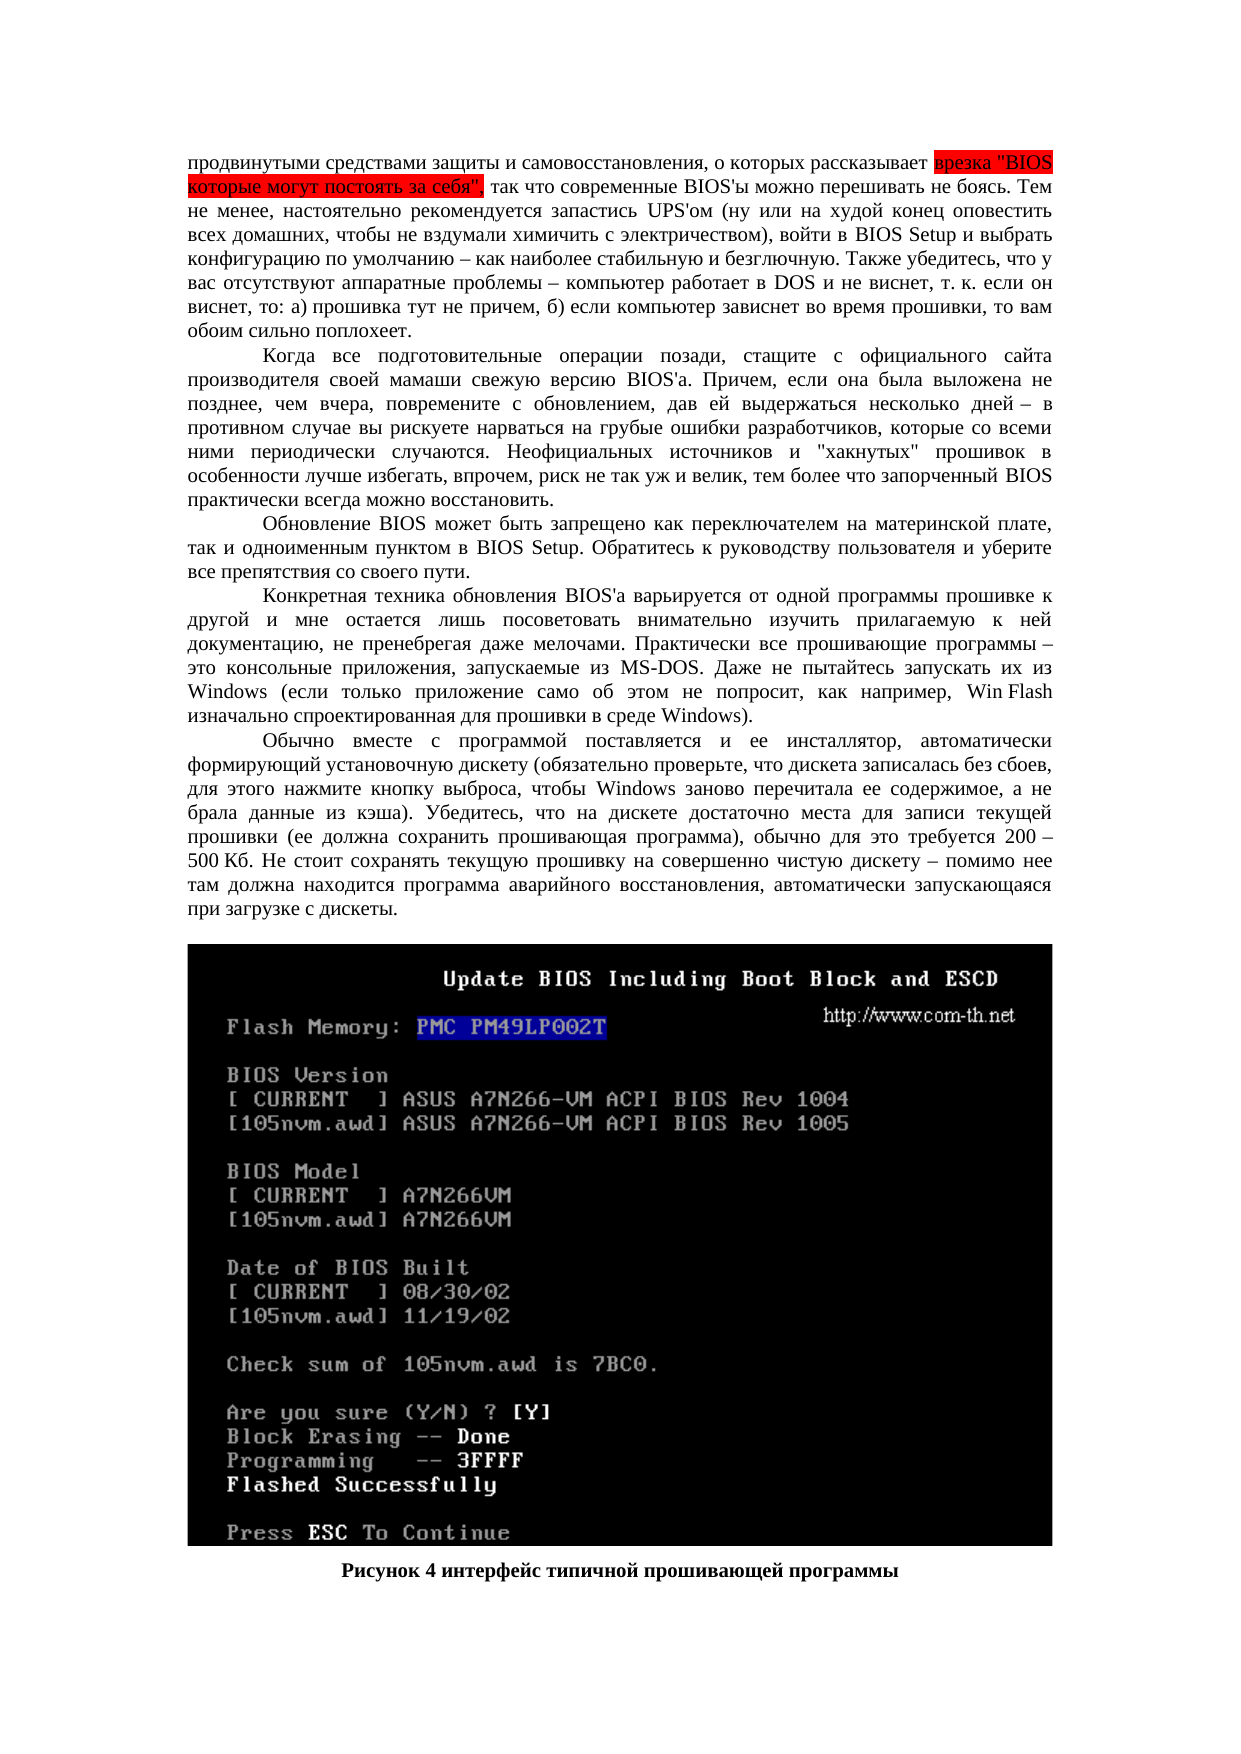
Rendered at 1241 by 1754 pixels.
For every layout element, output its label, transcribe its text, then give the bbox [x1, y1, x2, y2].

text Рисунок 4 интерфейс типичной прошивающей программы [187, 1558, 1053, 1582]
text Когда все подготовительные операции позади, стащите с официального сайта производителя своей мамаши свежую версию BIOS'а. Причем, если она была выложена не позднее, чем вчера, повремените с обновлением, дав ей выдержаться несколько дней – в противном случае вы рискуете нарваться на грубые ошибки разработчиков, которые со всеми ними периодически случаются. Неофициальных источников и "хакнутых" прошивок в особенности лучше избегать, впрочем, риск не так уж и велик, тем более что запорченный BIOS практически всегда можно восстановить. [187, 342, 1053, 511]
text продвинутыми средствами защиты и самовосстановления, о которых рассказывает врезка "BIOS которые могут постоять за себя", так что современные BIOS'ы можно перешивать не боясь. Тем не менее, настоятельно рекомендуется запастись UPS'ом (ну или на худой конец оповестить всех домашних, чтобы не вздумали химичить с электричеством), войти в BIOS Setup и выбрать конфигурацию по умолчанию – как наиболее стабильную и безглючную. Также убедитесь, что у вас отсутствуют аппаратные проблемы – компьютер работает в DOS и не виснет, т. к. если он виснет, то: а) прошивка тут не причем, б) если компьютер зависнет во время прошивки, то вам обоим сильно поплохеет. [187, 150, 1053, 342]
text Обновление BIOS может быть запрещено как переключателем на материнской плате, так и одноименным пунктом в BIOS Setup. Обратитесь к руководству пользователя и уберите все препятствия со своего пути. [187, 511, 1053, 583]
picture [187, 944, 1053, 1546]
text Обычно вместе с программой поставляется и ее инсталлятор, автоматически формирующий установочную дискету (обязательно проверьте, что дискета записалась без сбоев, для этого нажмите кнопку выброса, чтобы Windows заново перечитала ее содержимое, а не брала данные из кэша). Убедитесь, что на дискете достаточно места для записи текущей прошивки (ее должна сохранить прошивающая программа), обычно для это требуется 200 –500 Кб. Не стоит сохранять текущую прошивку на совершенно чистую дискету – помимо нее там должна находится программа аварийного восстановления, автоматически запускающаяся при загрузке с дискеты. [187, 727, 1053, 920]
text Конкретная техника обновления BIOS'а варьируется от одной программы прошивке к другой и мне остается лишь посоветовать внимательно изучить прилагаемую к ней документацию, не пренебрегая даже мелочами. Практически все прошивающие программы – это консольные приложения, запускаемые из MS-DOS. Даже не пытайтесь запускать их из Windows (если только приложение само об этом не попросит, как например, Win Flash изначально спроектированная для прошивки в среде Windows). [187, 583, 1053, 727]
